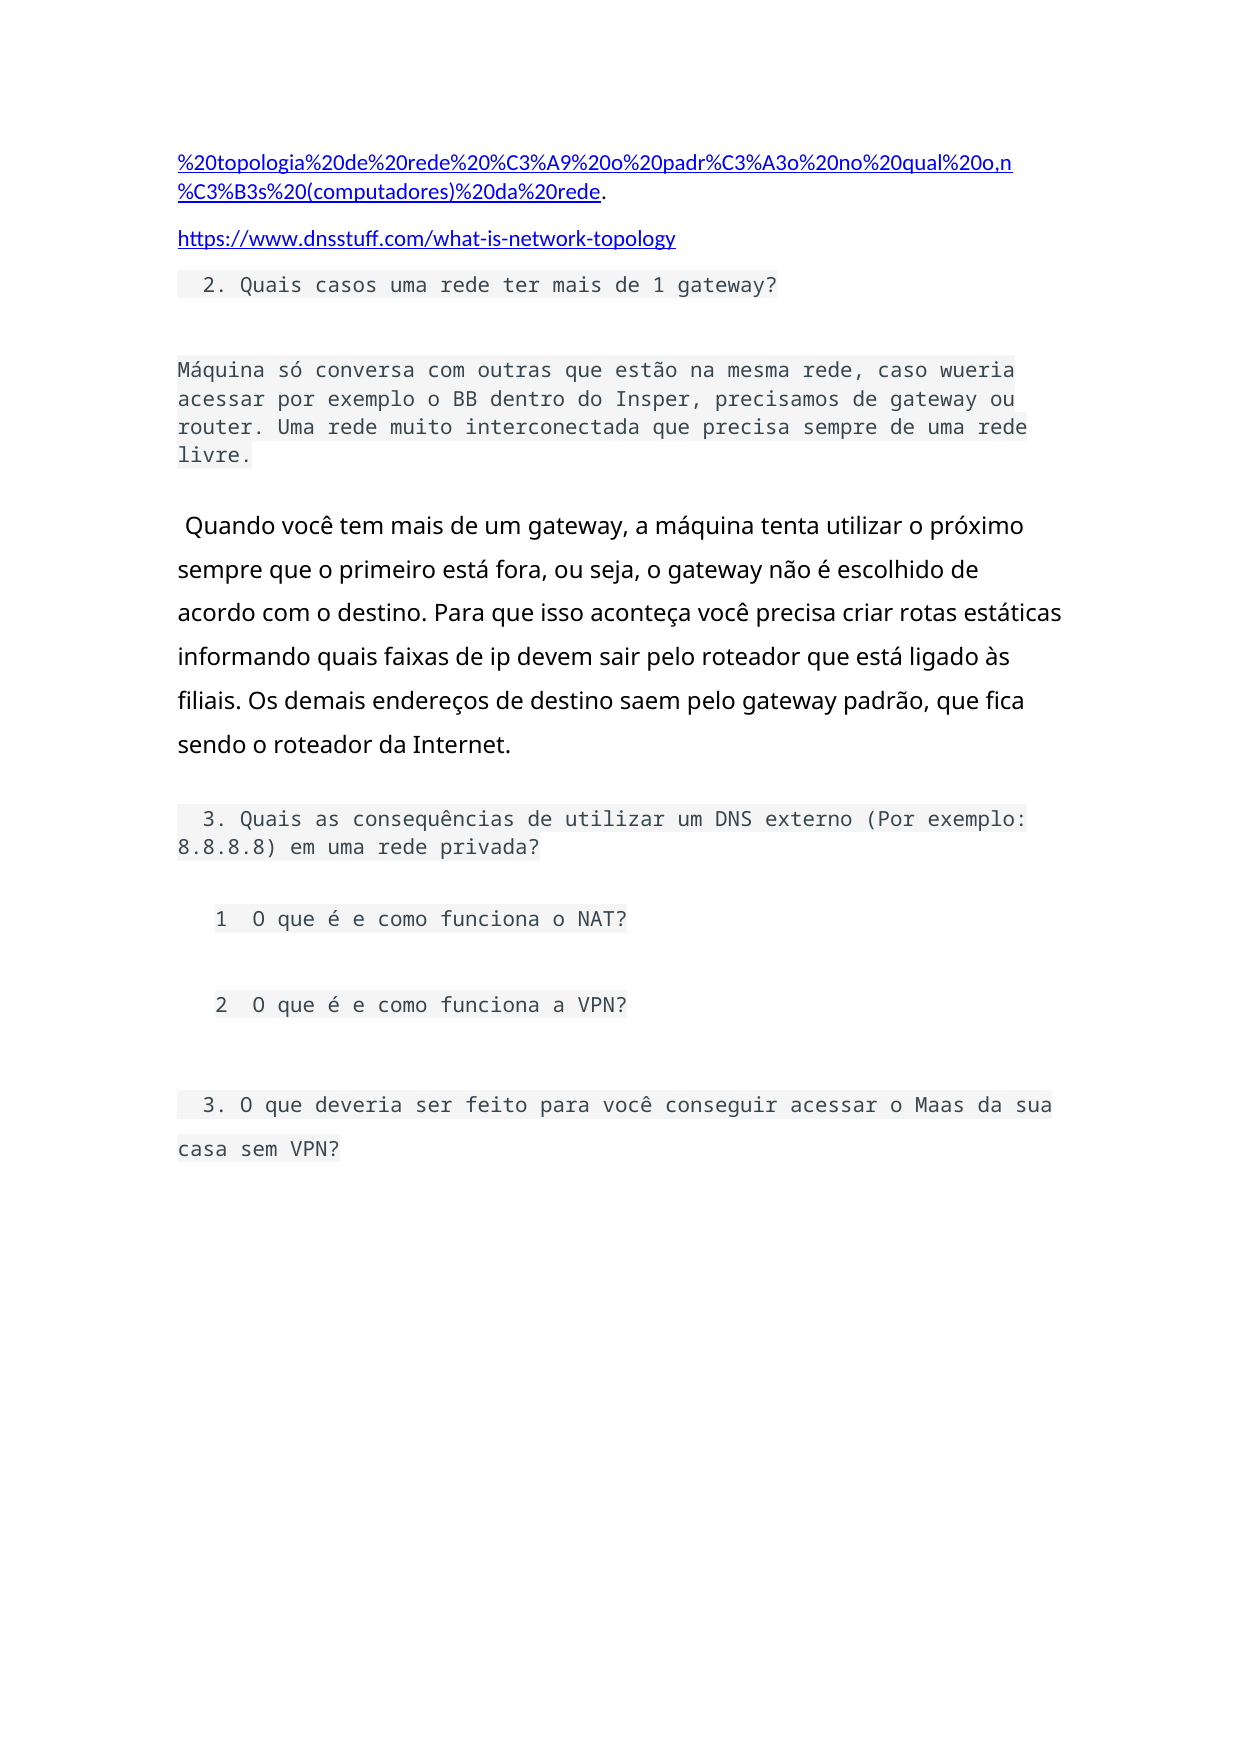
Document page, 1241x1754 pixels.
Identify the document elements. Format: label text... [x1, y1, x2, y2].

list O que é e como funciona o NAT? [215, 904, 1063, 933]
text 2. Quais casos uma rede ter mais de 1 gateway? [177, 270, 1063, 298]
text 3. O que deveria ser feito para você conseguir acessar o Maas da sua casa sem VPN? [177, 1075, 1063, 1162]
text Quando você tem mais de um gateway, a máquina tenta utilizar o próximo sempre que o primeiro está fora, ou seja, o gateway não é escolhido de acordo com o destino. Para que isso aconteça você precisa criar rotas estáticas informando quais faixas de ip devem sair pelo roteador que está ligado às filiais. Os demais endereços de destino saem pelo gateway padrão, que fica sendo o roteador da Internet. [177, 497, 1063, 760]
text %20topologia%20de%20rede%20%C3%A9%20o%20padr%C3%A3o%20no%20qual%20o,n%C3%B3s%20(computadores)%20da%20rede. [177, 148, 1063, 205]
text Máquina só conversa com outras que estão na mesma rede, caso wueria acessar por exemplo o BB dentro do Insper, precisamos de gateway ou router. Uma rede muito interconectada que precisa sempre de uma rede livre. [177, 355, 1063, 469]
list O que é e como funciona a VPN? [215, 990, 1063, 1018]
text https://www.dnsstuff.com/what-is-network-topology [177, 224, 1063, 252]
text 3. Quais as consequências de utilizar um DNS externo (Por exemplo: 8.8.8.8) em uma rede privada? [177, 804, 1063, 861]
